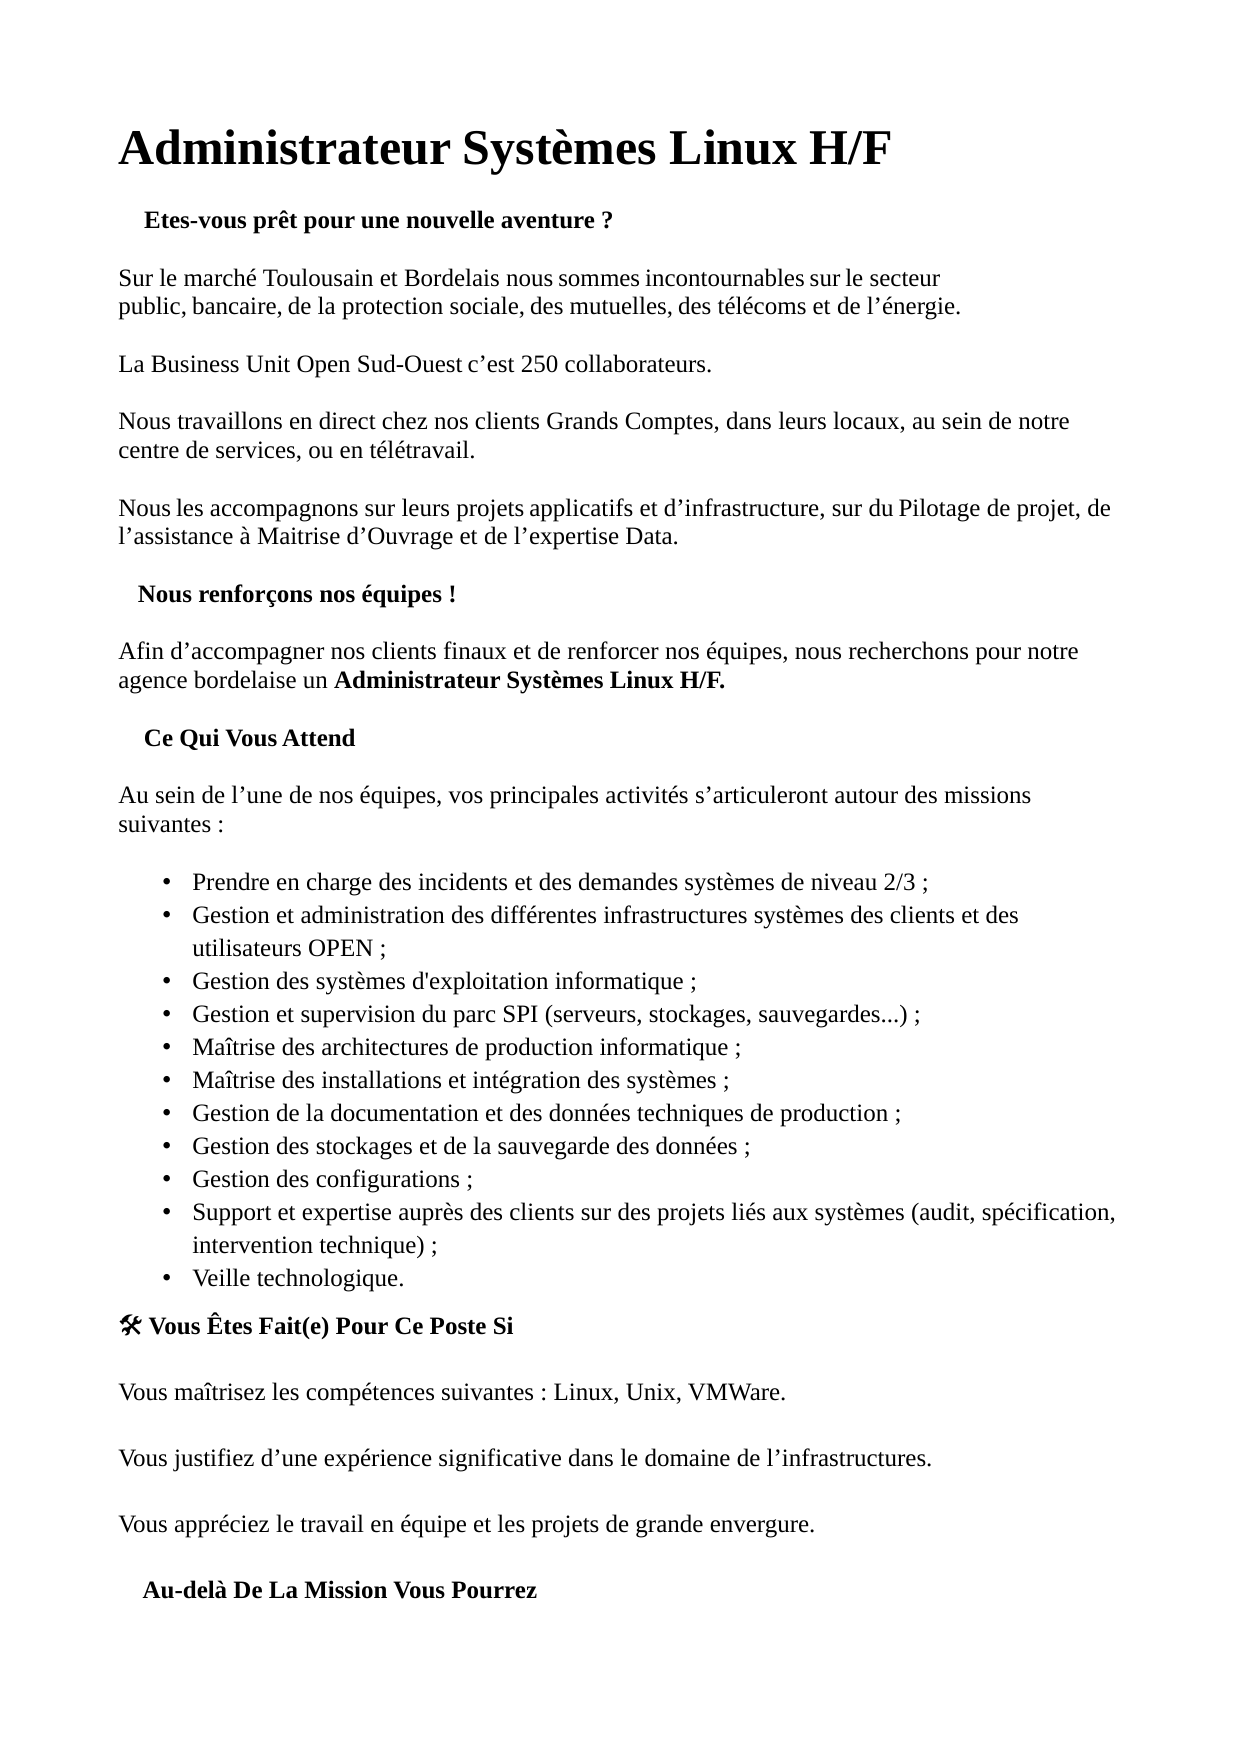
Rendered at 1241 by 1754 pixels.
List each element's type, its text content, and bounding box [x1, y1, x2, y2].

text 🛠️ Vous Êtes Fait(e) Pour Ce Poste Si Vous maîtrisez les compétences suivantes : Linux, Unix, VMWare. Vous justifiez d’une expérience significative dans le domaine de l’infrastructures. Vous appréciez le travail en équipe et les projets de grande envergure. 🤝 Au-delà De La Mission Vous Pourrez [118, 1311, 1122, 1604]
list Gestion des configurations ; [162, 1164, 1122, 1193]
list Support et expertise auprès des clients sur des projets liés aux systèmes (audit, spécification, intervention technique) ; [162, 1197, 1122, 1259]
text 🚀 Etes-vous prêt pour une nouvelle aventure ? Sur le marché Toulousain et Bordelais nous sommes incontournables sur le secteur public, bancaire, de la protection sociale, des mutuelles, des télécoms et de l’énergie. La Business Unit Open Sud-Ouest c’est 250 collaborateurs. Nous travaillons en direct chez nos clients Grands Comptes, dans leurs locaux, au sein de notre centre de services, ou en télétravail. Nous les accompagnons sur leurs projets applicatifs et d’infrastructure, sur du Pilotage de projet, de l’assistance à Maitrise d’Ouvrage et de l’expertise Data. 🎯Nous renforçons nos équipes ! Afin d’accompagner nos clients finaux et de renforcer nos équipes, nous recherchons pour notre agence bordelaise un Administrateur Systèmes Linux H/F. 📍 Ce Qui Vous Attend Au sein de l’une de nos équipes, vos principales activités s’articuleront autour des missions suivantes : [118, 205, 1122, 838]
list Maîtrise des installations et intégration des systèmes ; [162, 1065, 1122, 1094]
list Gestion et supervision du parc SPI (serveurs, stockages, sauvegardes...) ; [162, 999, 1122, 1028]
list Gestion de la documentation et des données techniques de production ; [162, 1098, 1122, 1127]
subtitle Administrateur Systèmes Linux H/F [118, 118, 1122, 176]
list Gestion des stockages et de la sauvegarde des données ; [162, 1131, 1122, 1160]
list Prendre en charge des incidents et des demandes systèmes de niveau 2/3 ; [162, 867, 1122, 896]
list Veille technologique. [162, 1263, 1122, 1292]
list Maîtrise des architectures de production informatique ; [162, 1032, 1122, 1061]
list Gestion et administration des différentes infrastructures systèmes des clients et des utilisateurs OPEN ; [162, 900, 1122, 962]
list Gestion des systèmes d'exploitation informatique ; [162, 966, 1122, 995]
